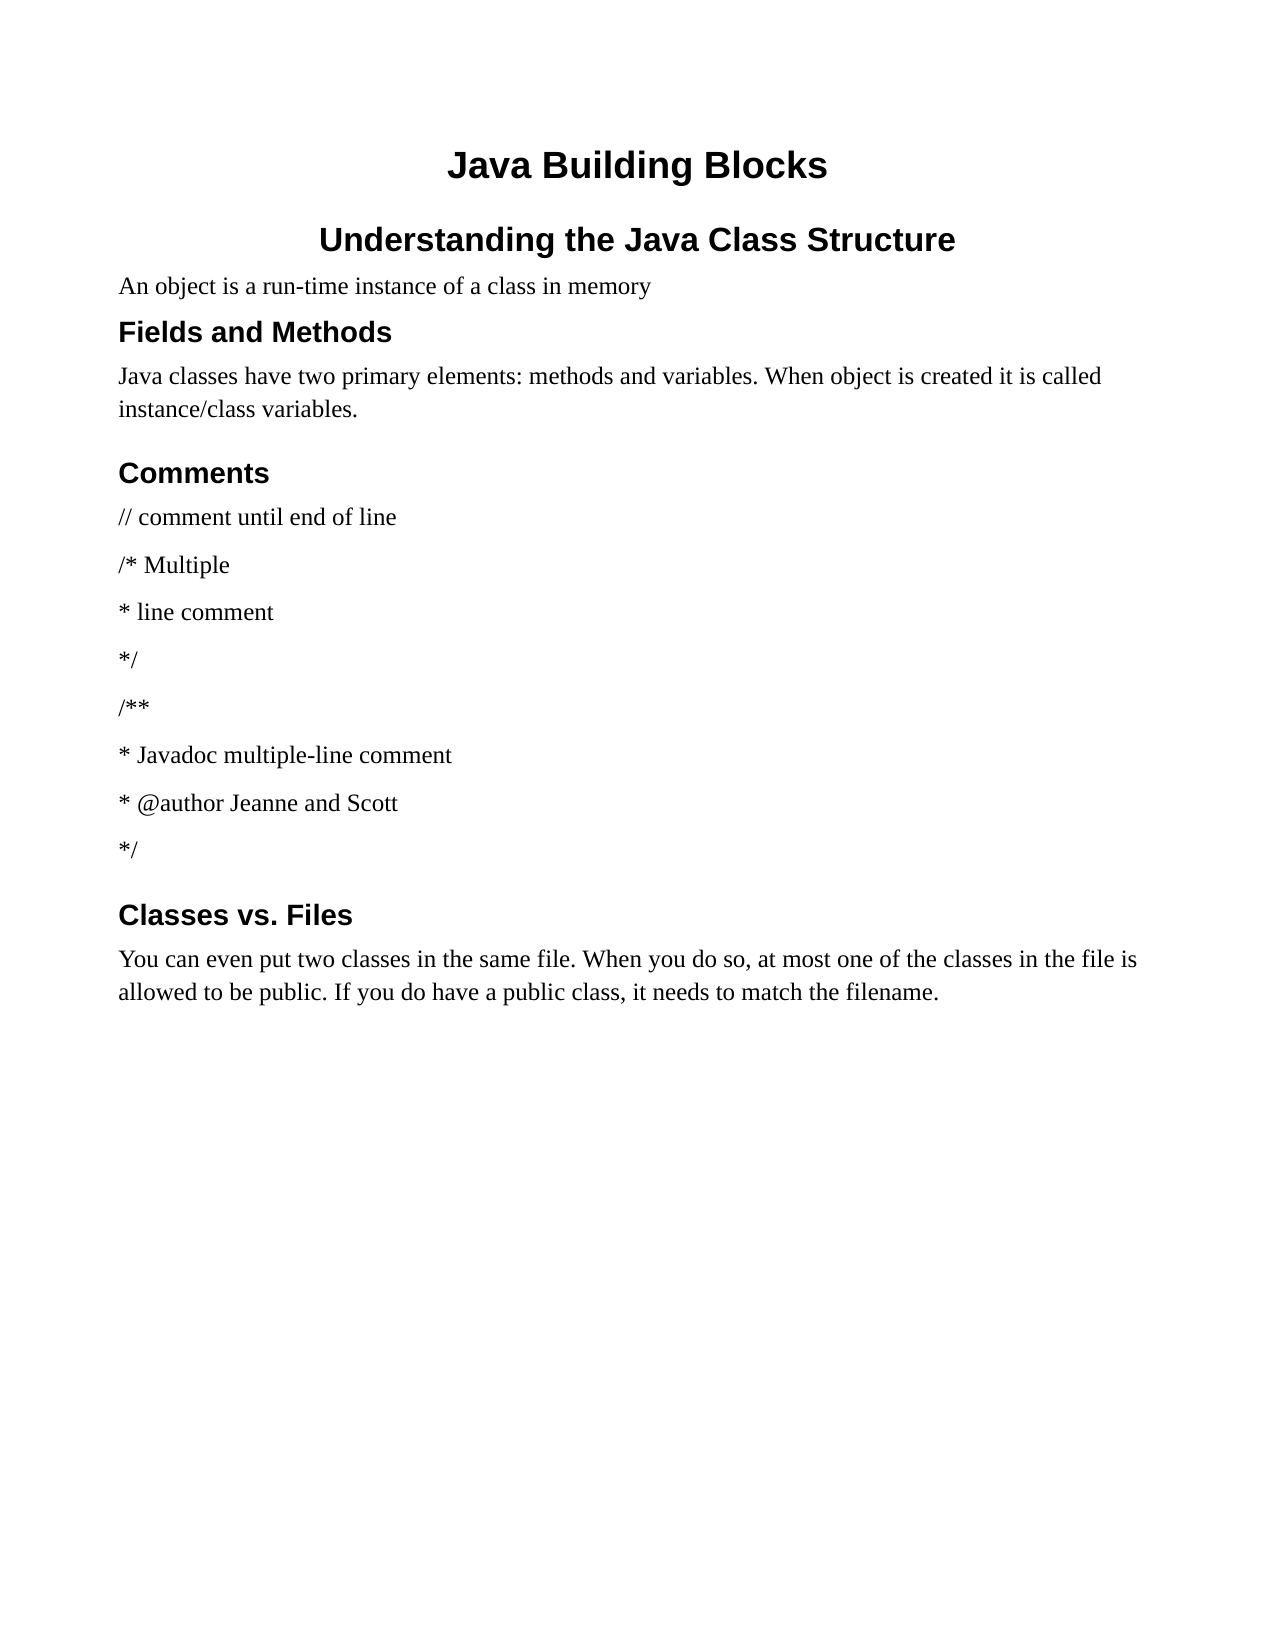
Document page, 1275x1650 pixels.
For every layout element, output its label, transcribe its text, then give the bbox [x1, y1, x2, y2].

subtitle Comments [118, 456, 1157, 490]
text Java classes have two primary elements: methods and variables. When object is created it is called instance/class variables. [118, 361, 1157, 423]
text You can even put two classes in the same file. When you do so, at most one of the classes in the file is allowed to be public. If you do have a public class, it needs to match the filename. [118, 944, 1157, 1006]
text /* Multiple [118, 550, 1157, 579]
subtitle Understanding the Java Class Structure [118, 220, 1157, 259]
text // comment until end of line [118, 502, 1157, 531]
subtitle Java Building Blocks [118, 143, 1157, 187]
text * @author Jeanne and Scott [118, 788, 1157, 817]
text */ [118, 836, 1157, 864]
text * line comment [118, 597, 1157, 626]
subtitle Fields and Methods [118, 314, 1157, 348]
text */ [118, 645, 1157, 674]
text /** [118, 693, 1157, 721]
subtitle Classes vs. Files [118, 898, 1157, 931]
text * Javadoc multiple-line comment [118, 740, 1157, 769]
text An object is a run-time instance of a class in memory [118, 271, 1157, 300]
